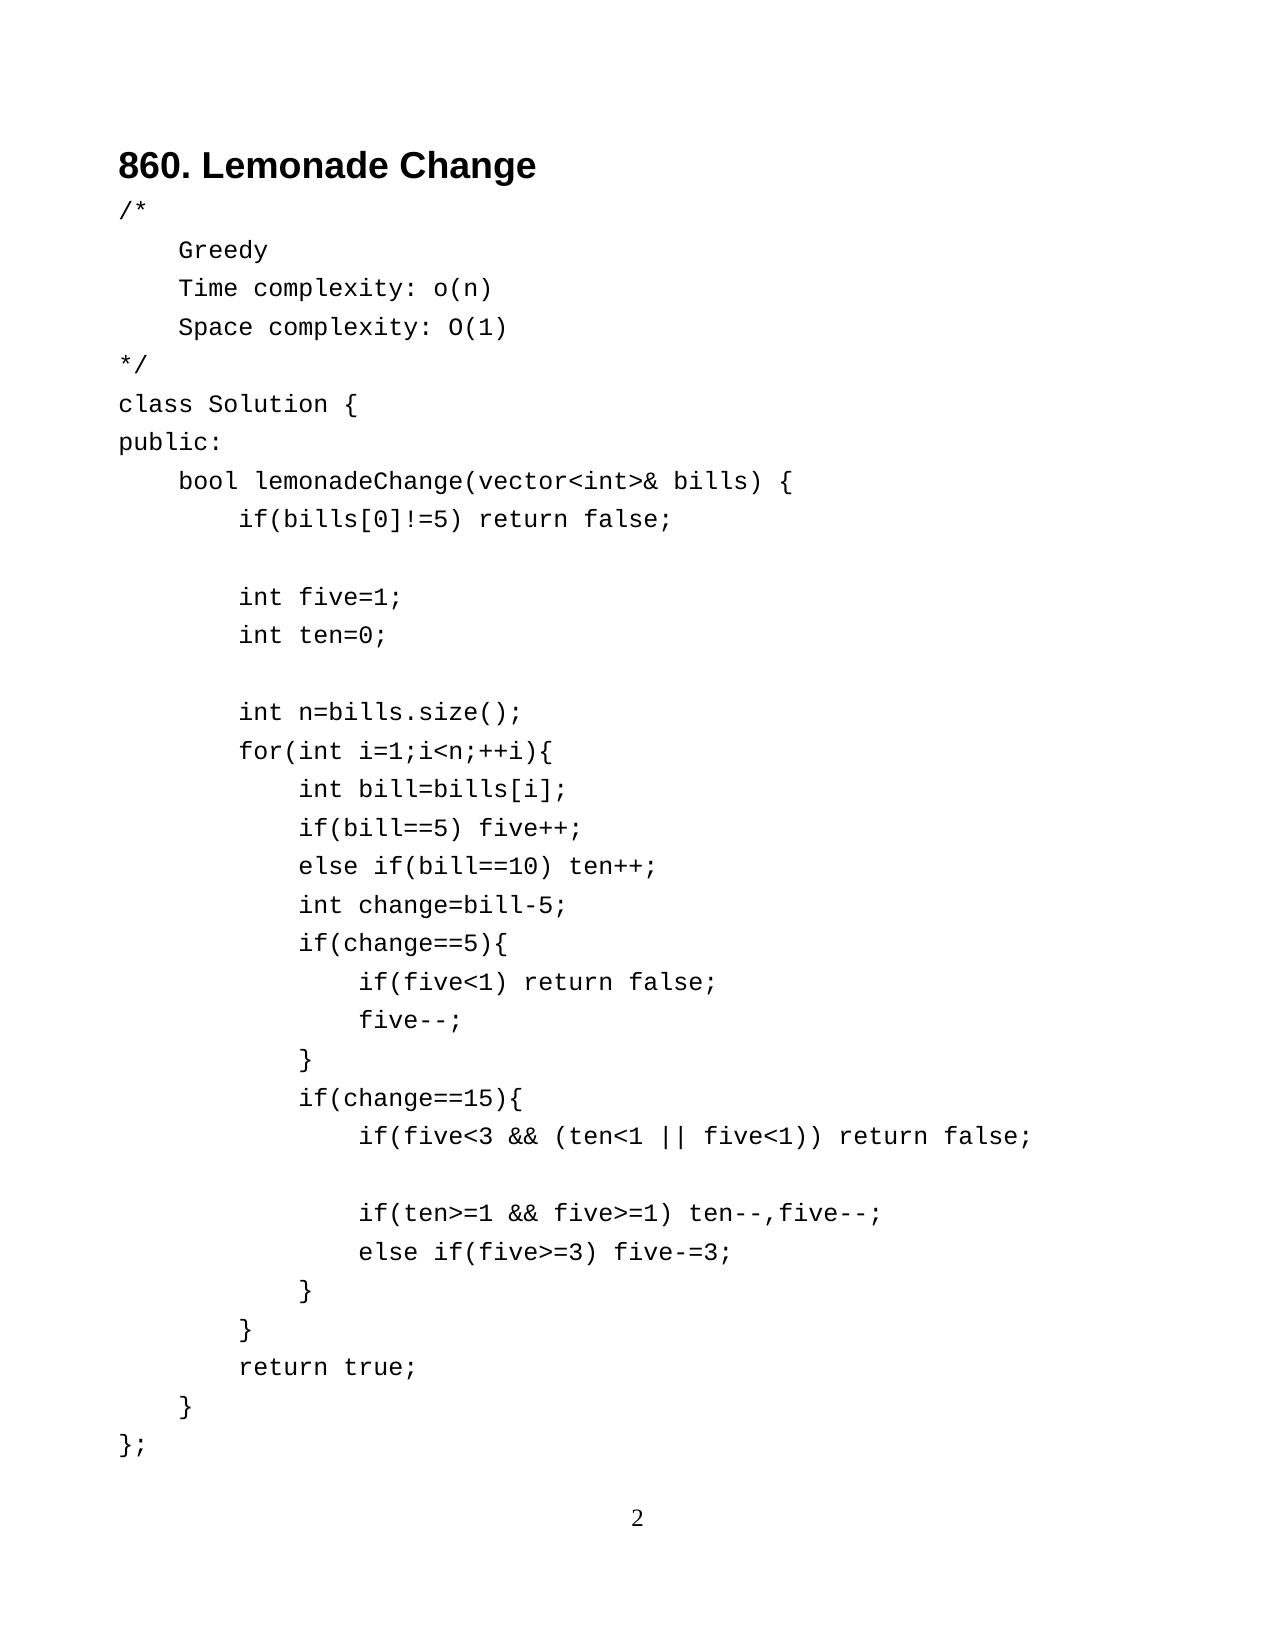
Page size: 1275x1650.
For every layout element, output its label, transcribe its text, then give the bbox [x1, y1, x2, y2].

text int bill=bills[i]; [118, 777, 1157, 805]
text } [118, 1316, 1157, 1345]
text /* [118, 199, 1157, 227]
text if(bill==5) five++; [118, 815, 1157, 844]
text } [118, 1393, 1157, 1422]
text } [118, 1047, 1157, 1075]
text if(bills[0]!=5) return false; [118, 507, 1157, 535]
text } [118, 1278, 1157, 1306]
text class Solution { [118, 391, 1157, 420]
text Time complexity: o(n) [118, 276, 1157, 304]
text bool lemonadeChange(vector<int>& bills) { [118, 468, 1157, 497]
text int change=bill-5; [118, 892, 1157, 921]
text if(change==5){ [118, 931, 1157, 959]
text */ [118, 353, 1157, 381]
text five--; [118, 1008, 1157, 1036]
text int n=bills.size(); [118, 700, 1157, 728]
text if(five<3 && (ten<1 || five<1)) return false; [118, 1124, 1157, 1152]
text if(change==15){ [118, 1085, 1157, 1113]
text else if(five>=3) five-=3; [118, 1239, 1157, 1268]
text Space complexity: O(1) [118, 314, 1157, 343]
text Greedy [118, 237, 1157, 266]
text public: [118, 430, 1157, 458]
text if(ten>=1 && five>=1) ten--,five--; [118, 1201, 1157, 1229]
text if(five<1) return false; [118, 969, 1157, 998]
text return true; [118, 1355, 1157, 1383]
text int five=1; [118, 584, 1157, 612]
text else if(bill==10) ten++; [118, 854, 1157, 882]
text }; [118, 1432, 1157, 1460]
text int ten=0; [118, 623, 1157, 651]
text for(int i=1;i<n;++i){ [118, 738, 1157, 767]
subtitle 860. Lemonade Change [118, 143, 1157, 186]
